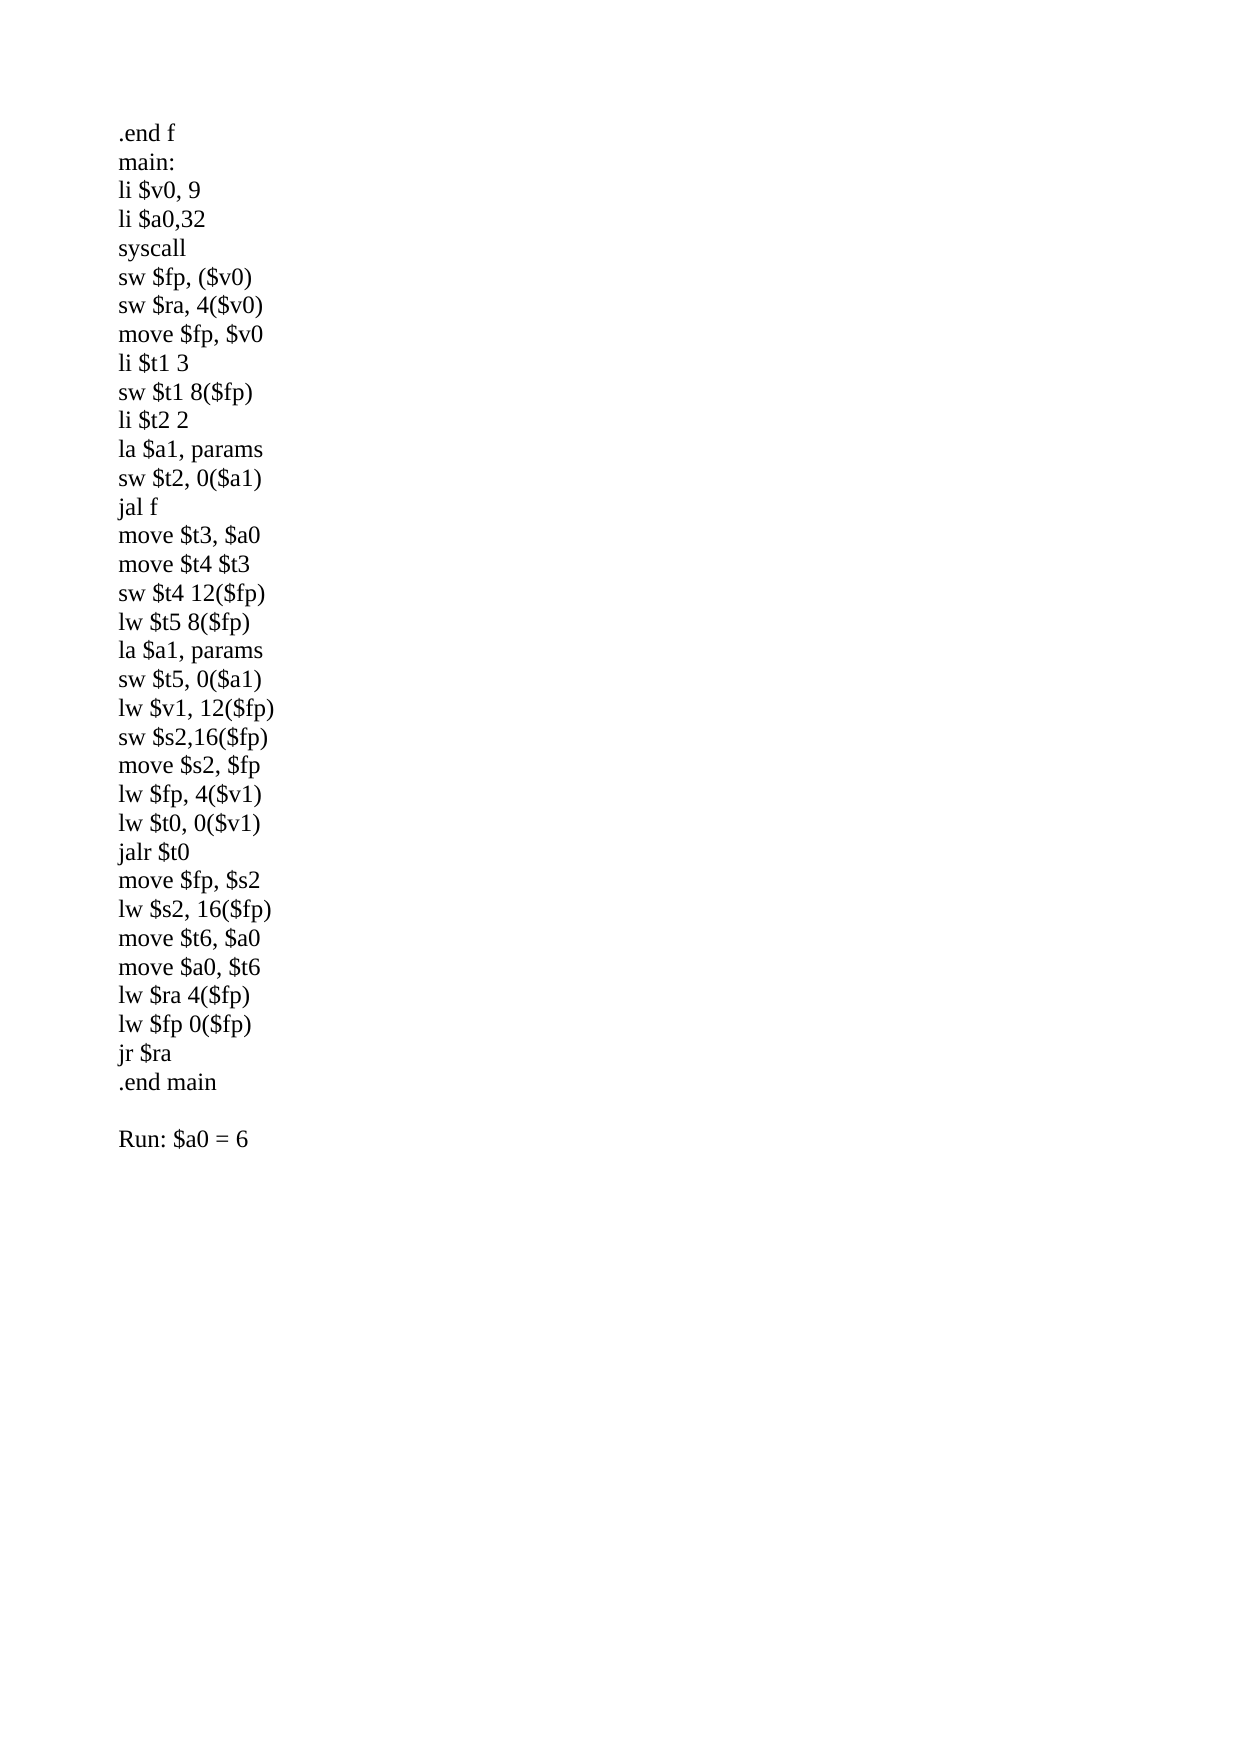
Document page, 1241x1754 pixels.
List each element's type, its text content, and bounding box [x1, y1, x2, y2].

text sw $t1 8($fp) [118, 377, 1122, 406]
text sw $s2,16($fp) [118, 722, 1122, 751]
text lw $t5 8($fp) [118, 607, 1122, 636]
text sw $t4 12($fp) [118, 578, 1122, 607]
text lw $t0, 0($v1) [118, 808, 1122, 837]
text jr $ra [118, 1038, 1122, 1067]
text move $t6, $a0 [118, 923, 1122, 952]
text main: [118, 147, 1122, 176]
text lw $s2, 16($fp) [118, 894, 1122, 923]
text jalr $t0 [118, 837, 1122, 866]
text li $a0,32 [118, 204, 1122, 233]
text move $fp, $v0 [118, 319, 1122, 348]
text .end f [118, 118, 1122, 147]
text move $t4 $t3 [118, 549, 1122, 578]
text Run: $a0 = 6 [118, 1124, 1122, 1153]
text sw $fp, ($v0) [118, 262, 1122, 291]
text jal f [118, 492, 1122, 521]
text lw $fp 0($fp) [118, 1009, 1122, 1038]
text sw $ra, 4($v0) [118, 291, 1122, 319]
text la $a1, params [118, 636, 1122, 664]
text la $a1, params [118, 434, 1122, 463]
text syscall [118, 233, 1122, 262]
text sw $t2, 0($a1) [118, 463, 1122, 492]
text lw $ra 4($fp) [118, 981, 1122, 1009]
text lw $v1, 12($fp) [118, 693, 1122, 722]
text li $t1 3 [118, 348, 1122, 377]
text move $s2, $fp [118, 751, 1122, 779]
text li $v0, 9 [118, 176, 1122, 204]
text move $a0, $t6 [118, 952, 1122, 981]
text move $t3, $a0 [118, 521, 1122, 549]
text lw $fp, 4($v1) [118, 779, 1122, 808]
text move $fp, $s2 [118, 866, 1122, 894]
text .end main [118, 1067, 1122, 1096]
text sw $t5, 0($a1) [118, 664, 1122, 693]
text li $t2 2 [118, 406, 1122, 434]
